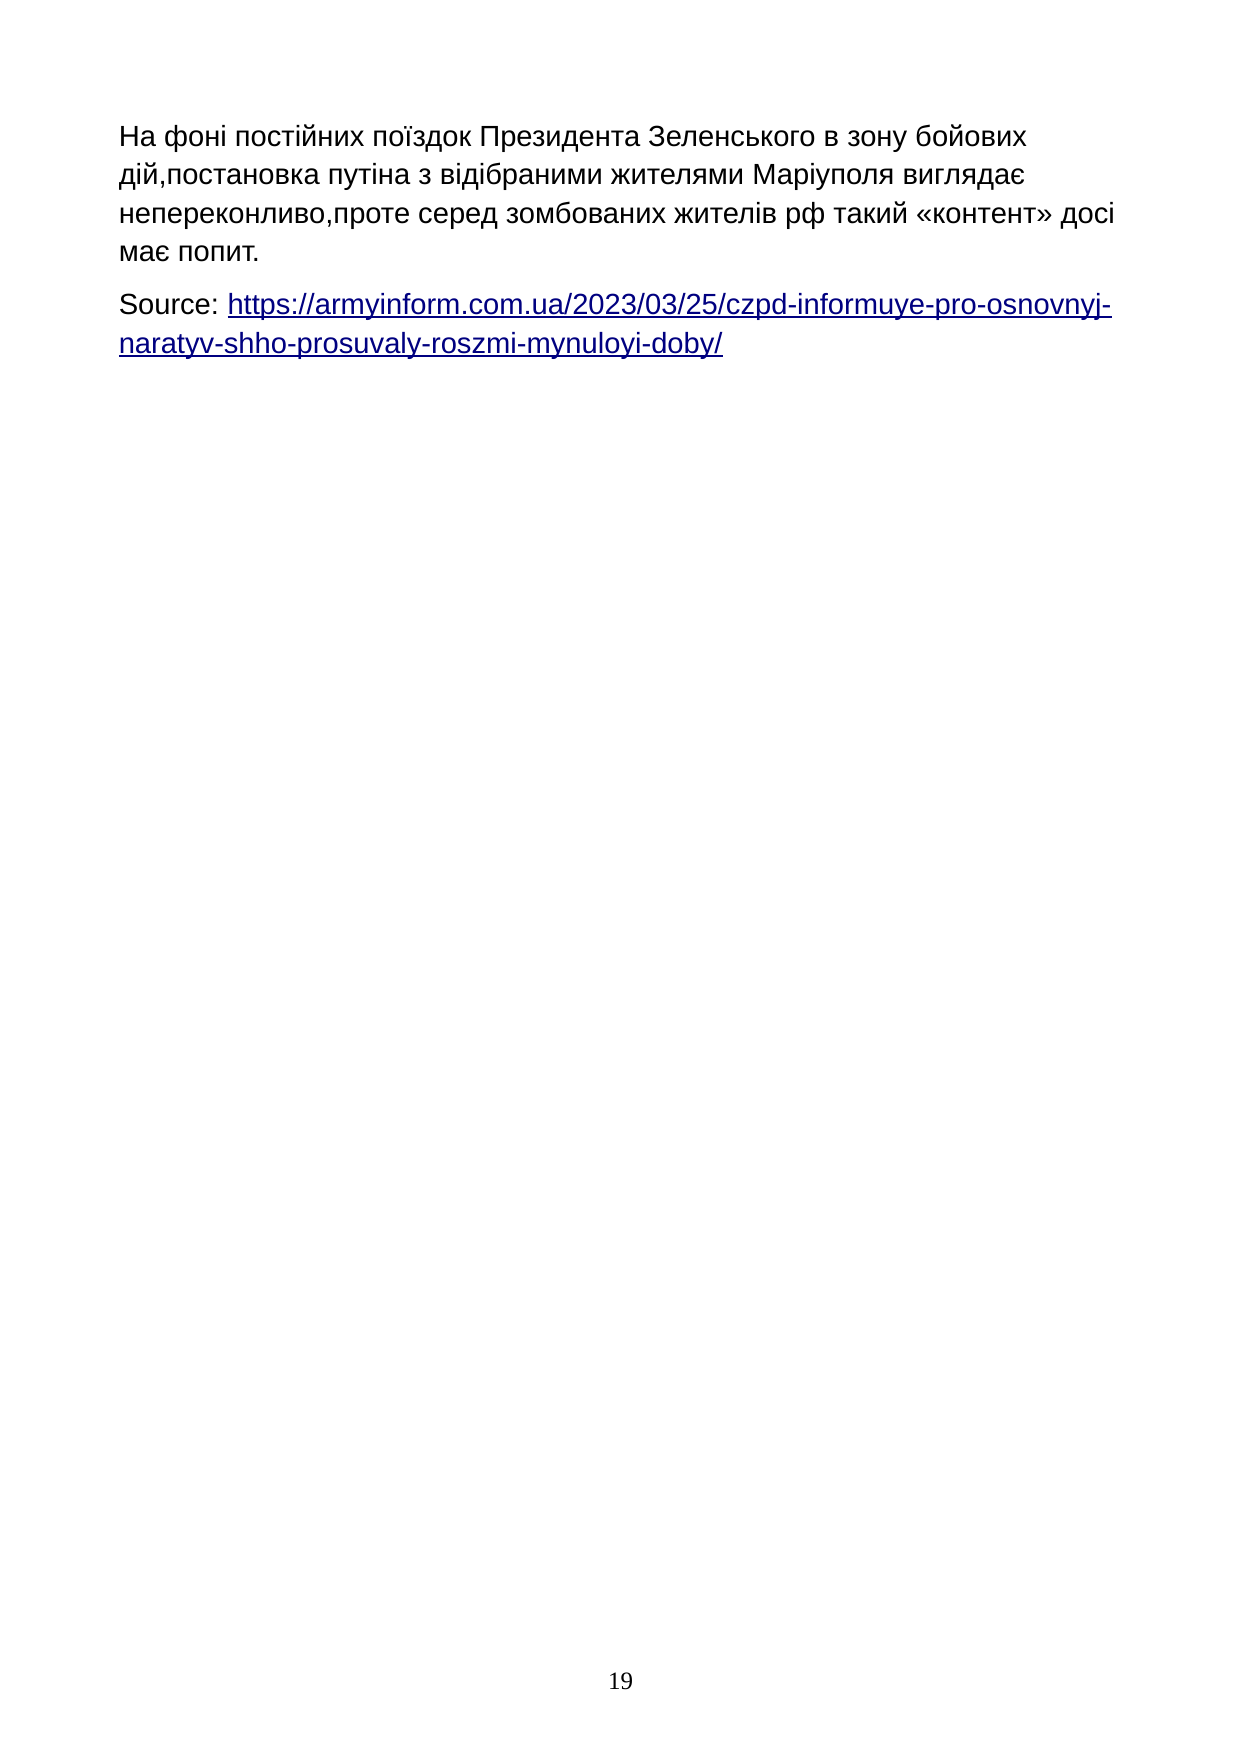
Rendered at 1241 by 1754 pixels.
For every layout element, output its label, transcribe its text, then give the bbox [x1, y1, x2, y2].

text На фоні постійних поїздок Президента Зеленського в зону бойових дій,постановка путіна з відібраними жителями Маріуполя виглядає непереконливо,проте серед зомбованих жителів рф такий «контент» досі має попит. [118, 118, 1122, 268]
text Source: https://armyinform.com.ua/2023/03/25/czpd-informuye-pro-osnovnyj-naratyv-shho-prosuvaly-roszmi-mynuloyi-doby/ [118, 287, 1122, 359]
